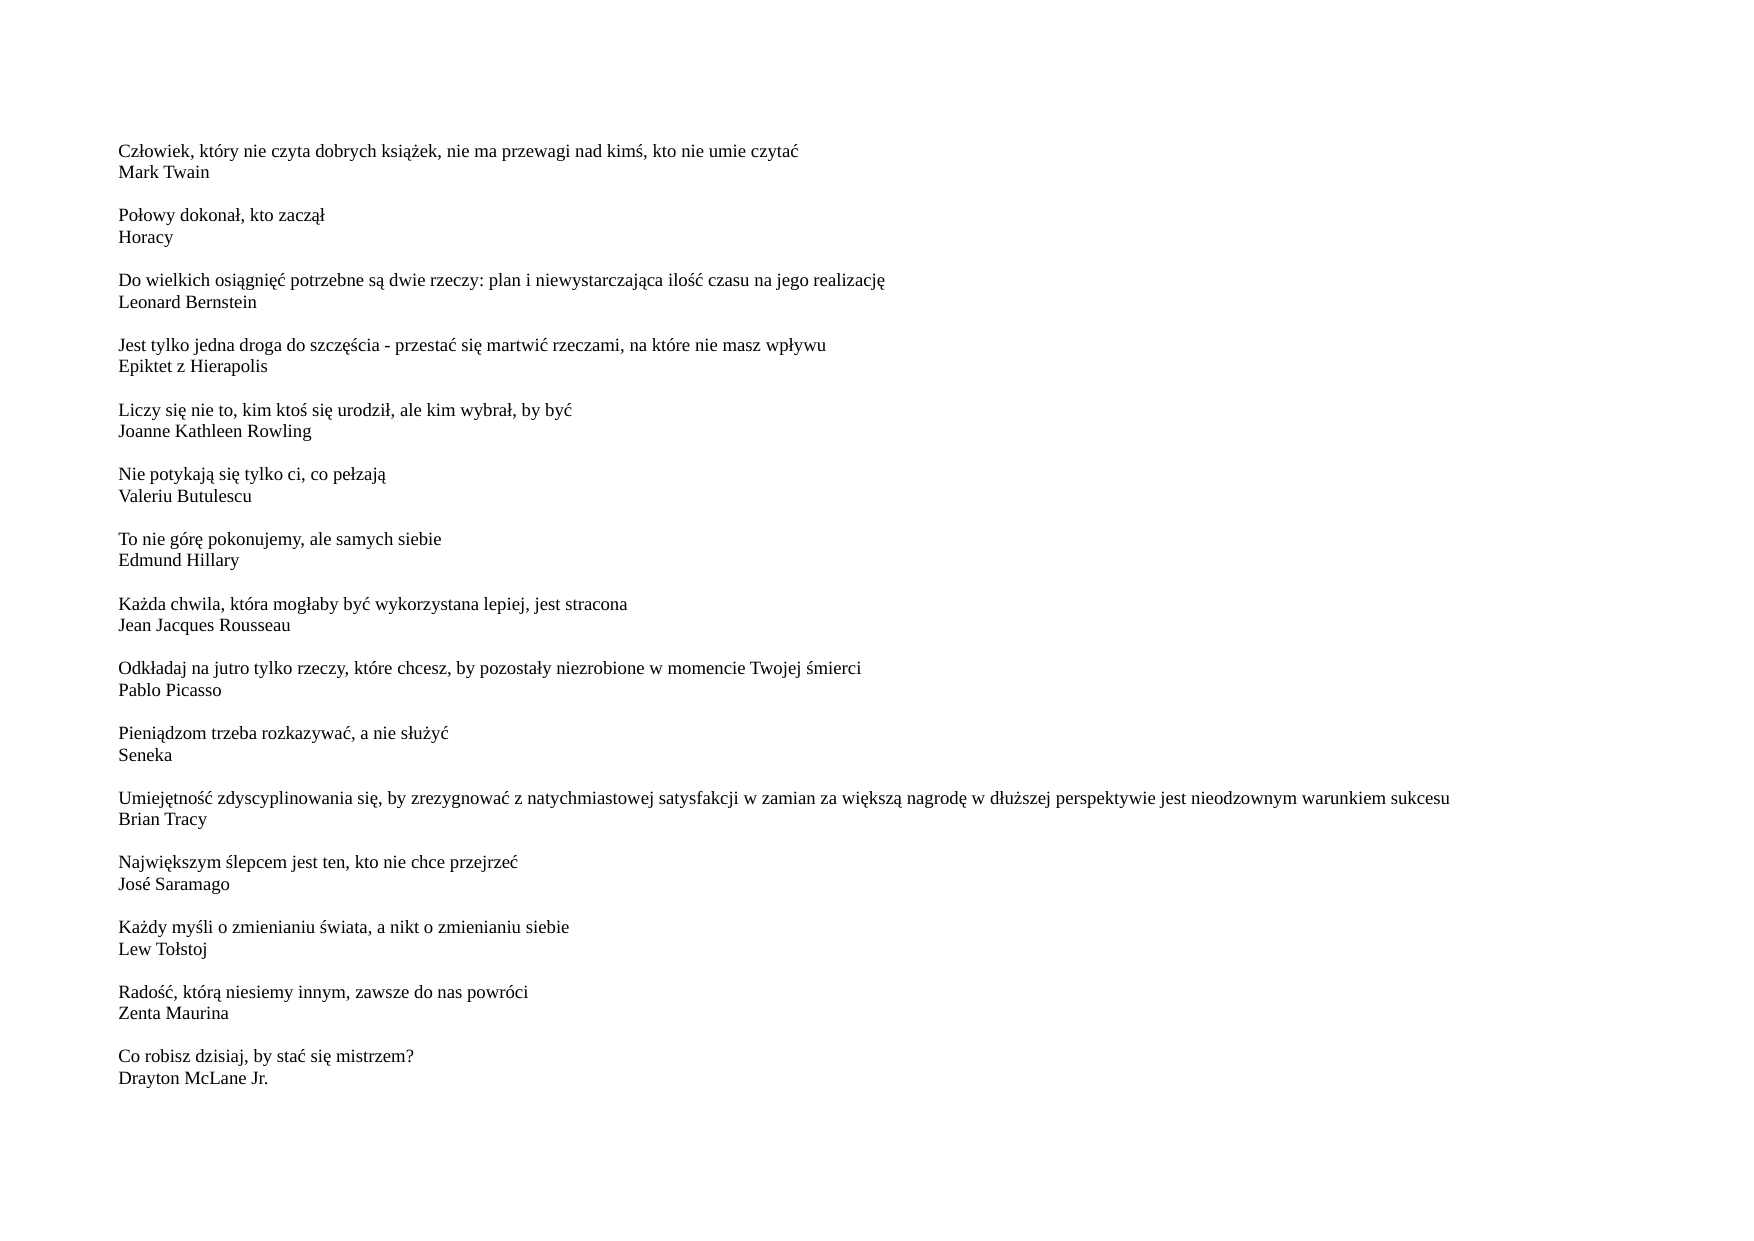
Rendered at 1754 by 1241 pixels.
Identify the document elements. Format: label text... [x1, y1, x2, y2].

text Edmund Hillary [118, 549, 1636, 571]
text Nie potykają się tylko ci, co pełzają [118, 463, 1636, 485]
text Największym ślepcem jest ten, kto nie chce przejrzeć [118, 851, 1636, 873]
text Człowiek, który nie czyta dobrych książek, nie ma przewagi nad kimś, kto nie umie czytać [118, 140, 1636, 161]
text Valeriu Butulescu [118, 485, 1636, 506]
text Radość, którą niesiemy innym, zawsze do nas powróci [118, 981, 1636, 1002]
text Połowy dokonał, kto zaczął [118, 204, 1636, 226]
text Każdy myśli o zmienianiu świata, a nikt o zmienianiu siebie [118, 916, 1636, 937]
text Zenta Maurina [118, 1002, 1636, 1024]
text Brian Tracy [118, 808, 1636, 830]
text Odkładaj na jutro tylko rzeczy, które chcesz, by pozostały niezrobione w momencie Twojej śmierci [118, 657, 1636, 679]
text Co robisz dzisiaj, by stać się mistrzem? [118, 1045, 1636, 1067]
text José Saramago [118, 873, 1636, 894]
text Lew Tołstoj [118, 937, 1636, 959]
text Mark Twain [118, 161, 1636, 183]
text Horacy [118, 226, 1636, 247]
text To nie górę pokonujemy, ale samych siebie [118, 528, 1636, 549]
text Liczy się nie to, kim ktoś się urodził, ale kim wybrał, by być [118, 398, 1636, 420]
text Joanne Kathleen Rowling [118, 420, 1636, 442]
text Jest tylko jedna droga do szczęścia - przestać się martwić rzeczami, na które nie masz wpływu [118, 334, 1636, 355]
text Seneka [118, 743, 1636, 765]
text Pablo Picasso [118, 679, 1636, 700]
text Jean Jacques Rousseau [118, 614, 1636, 636]
text Pieniądzom trzeba rozkazywać, a nie służyć [118, 722, 1636, 743]
text Umiejętność zdyscyplinowania się, by zrezygnować z natychmiastowej satysfakcji w zamian za większą nagrodę w dłuższej perspektywie jest nieodzownym warunkiem sukcesu [118, 787, 1636, 808]
text Epiktet z Hierapolis [118, 355, 1636, 377]
text Każda chwila, która mogłaby być wykorzystana lepiej, jest stracona [118, 592, 1636, 614]
text Leonard Bernstein [118, 291, 1636, 312]
text Do wielkich osiągnięć potrzebne są dwie rzeczy: plan i niewystarczająca ilość czasu na jego realizację [118, 269, 1636, 291]
text Drayton McLane Jr. [118, 1067, 1636, 1088]
